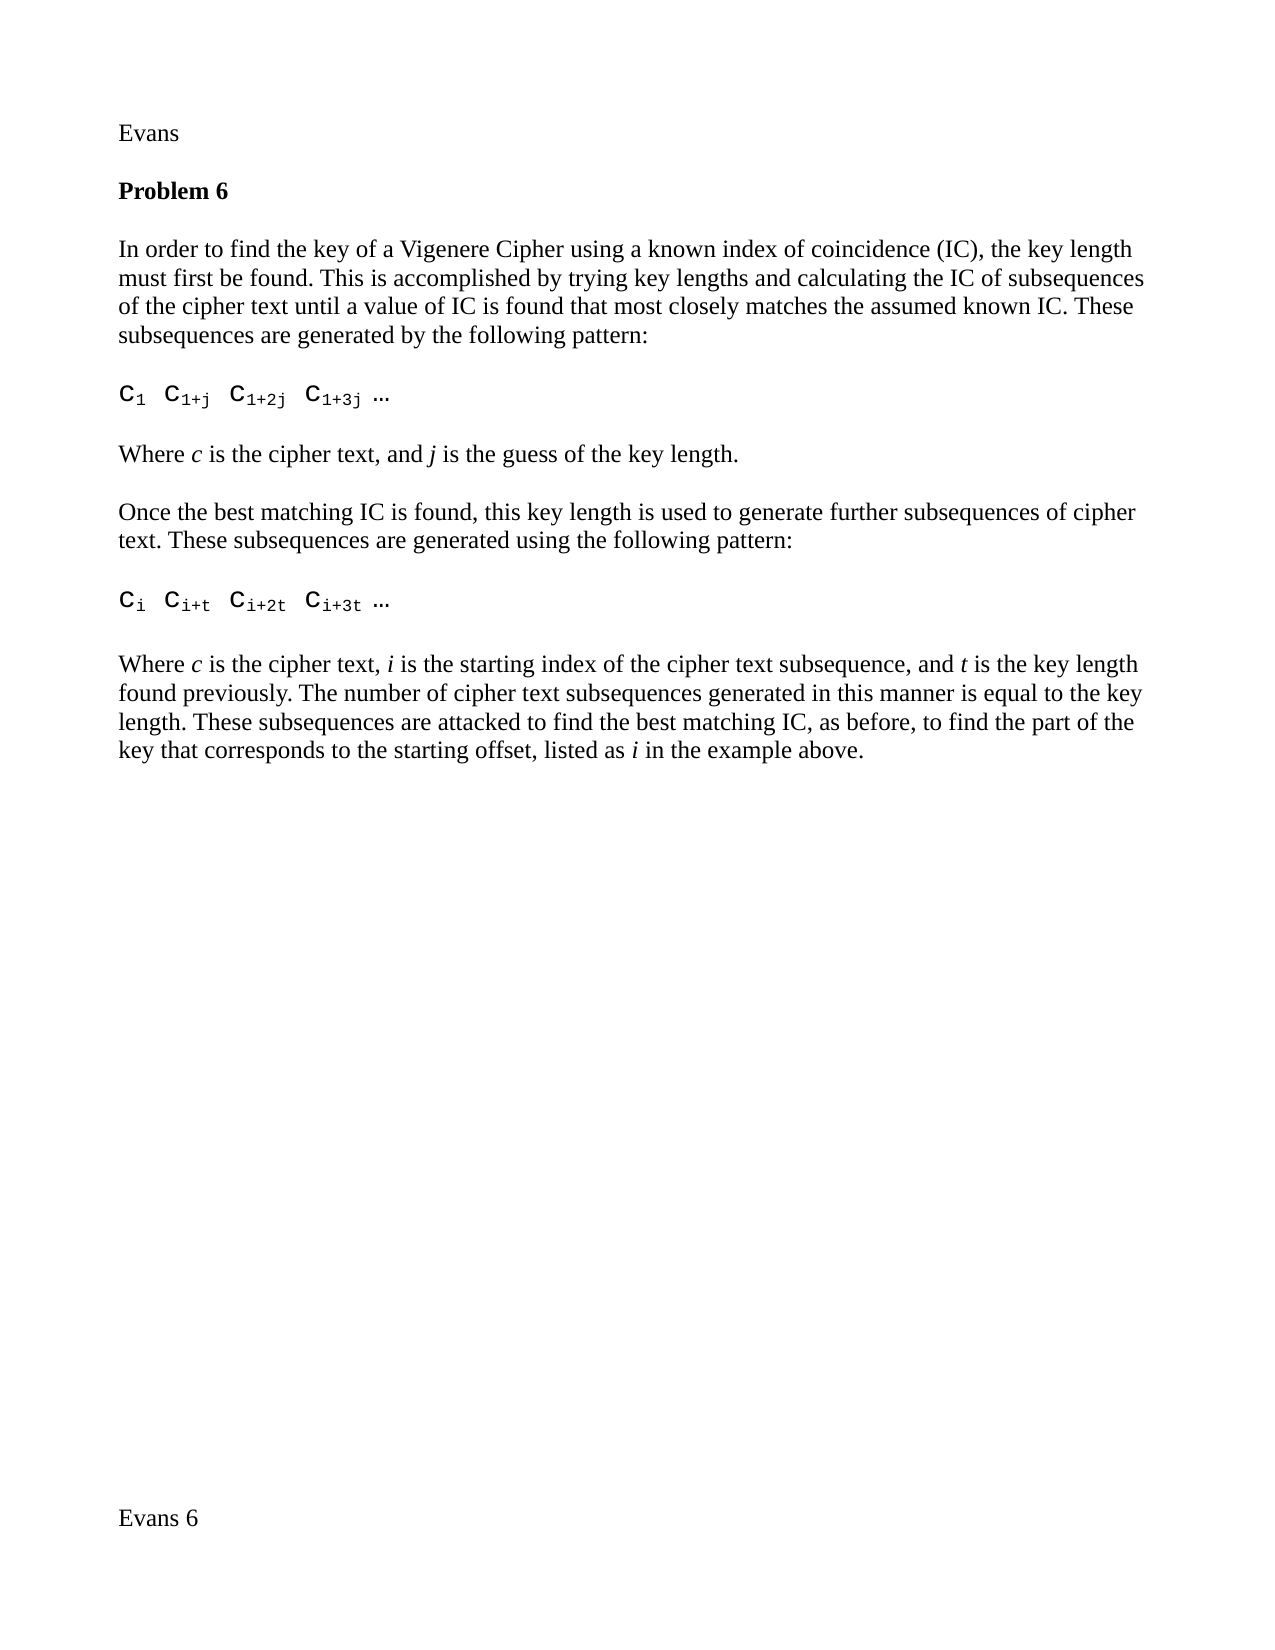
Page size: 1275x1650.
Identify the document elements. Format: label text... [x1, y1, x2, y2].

text Problem 6 [118, 176, 1157, 205]
text Once the best matching IC is found, this key length is used to generate further subsequences of cipher text. These subsequences are generated using the following pattern: [118, 497, 1157, 554]
text Where c is the cipher text, i is the starting index of the cipher text subsequence, and t is the key length found previously. The number of cipher text subsequences generated in this manner is equal to the key length. These subsequences are attacked to find the best matching IC, as before, to find the part of the key that corresponds to the starting offset, listed as i in the example above. [118, 649, 1157, 764]
text c1 c1+j c1+2j c1+3j … [118, 378, 1157, 411]
text In order to find the key of a Vigenere Cipher using a known index of coincidence (IC), the key length must first be found. This is accomplished by trying key lengths and calculating the IC of subsequences of the cipher text until a value of IC is found that most closely matches the assumed known IC. These subsequences are generated by the following pattern: [118, 234, 1157, 349]
text ci ci+t ci+2t ci+3t … [118, 583, 1157, 616]
text Where c is the cipher text, and j is the guess of the key length. [118, 439, 1157, 468]
